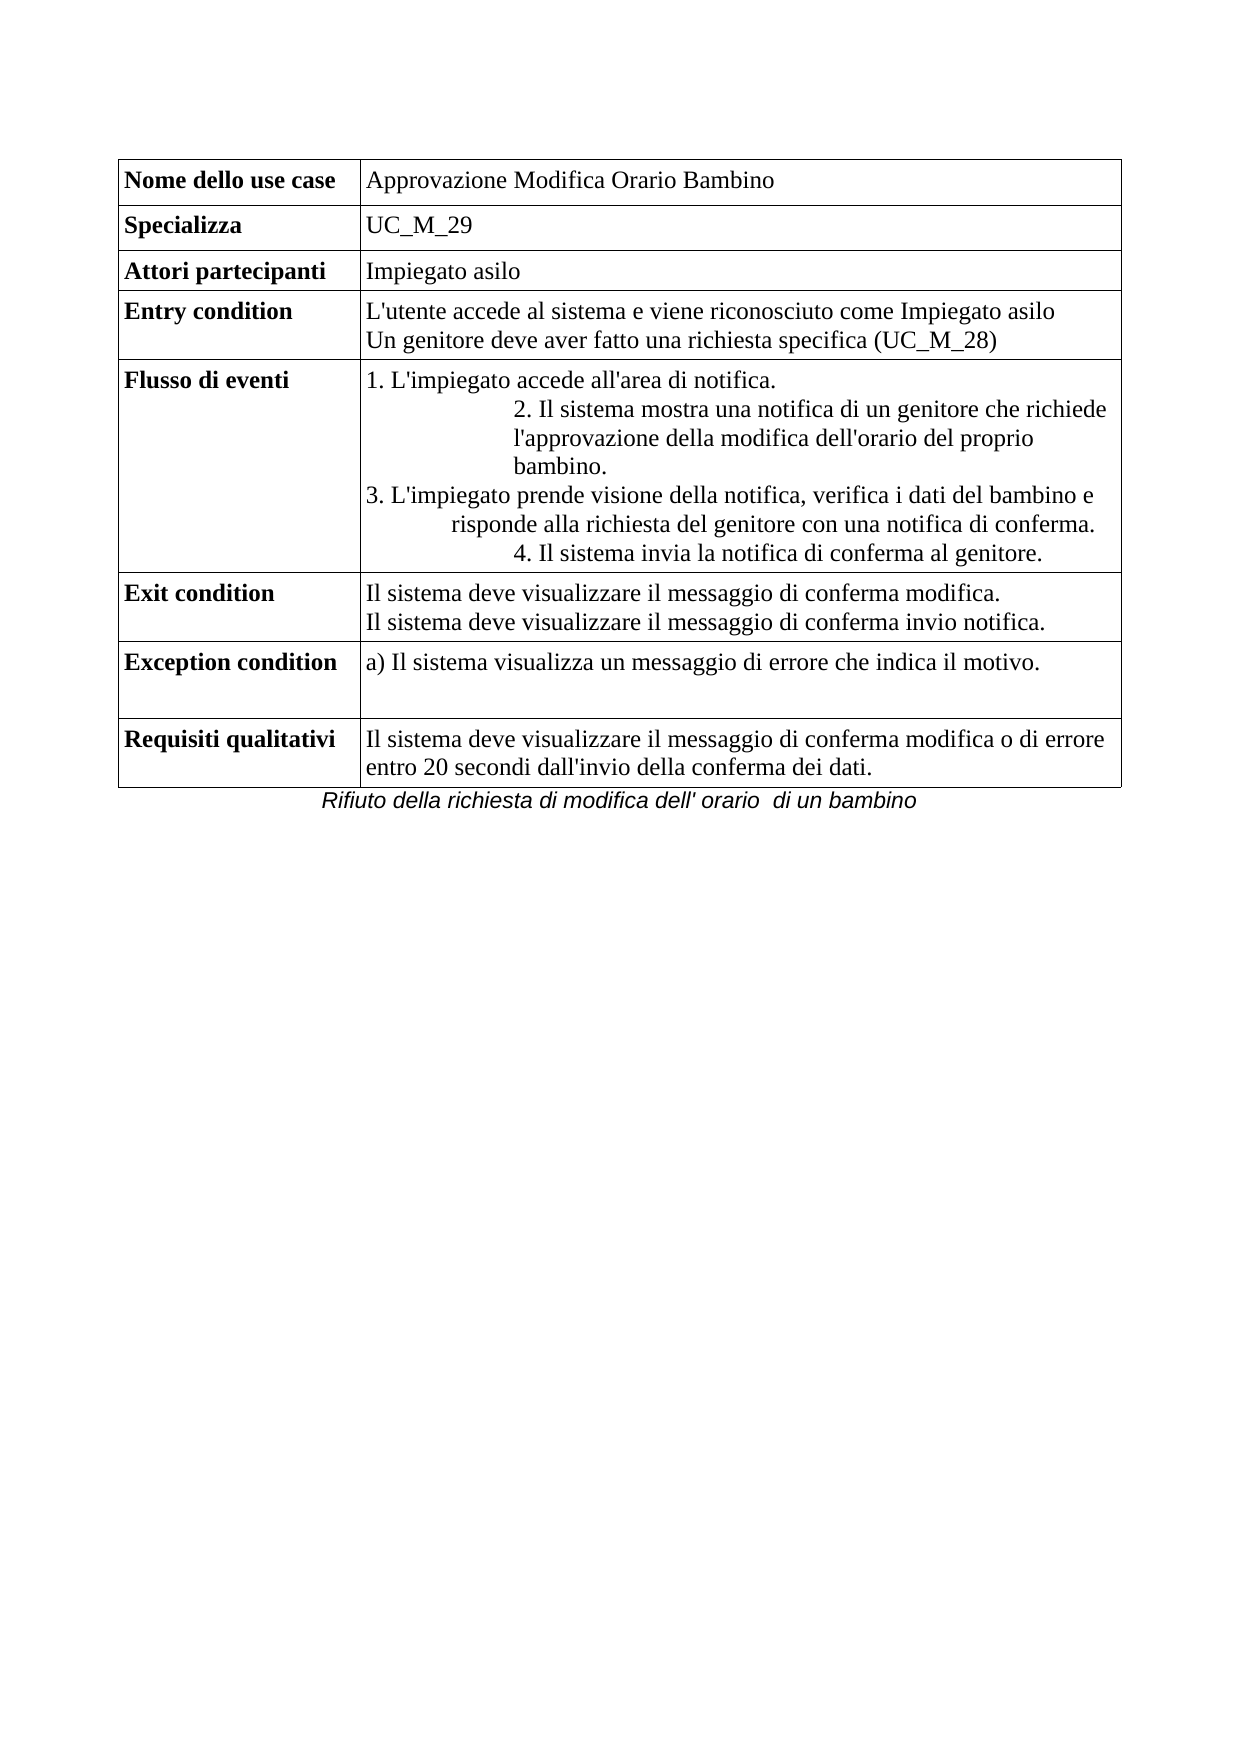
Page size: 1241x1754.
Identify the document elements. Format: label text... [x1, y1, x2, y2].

table_cell Impiegato asilo [361, 251, 1121, 290]
table_cell Requisiti qualitativi [119, 719, 360, 787]
table_cell UC_M_29 [361, 206, 1121, 250]
text Rifiuto della richiesta di modifica dell' orario di un bambino [118, 787, 1122, 813]
table_cell Il sistema deve visualizzare il messaggio di conferma modifica o di errore entro 20 secondi dall'invio della conferma dei dati. [361, 719, 1121, 787]
table_cell a) Il sistema visualizza un messaggio di errore che indica il motivo. [361, 642, 1121, 718]
table_cell Il sistema deve visualizzare il messaggio di conferma modifica. Il sistema deve visualizzare il messaggio di conferma invio notifica. [361, 573, 1121, 641]
table_cell Exception condition [119, 642, 360, 718]
table_cell Flusso di eventi [119, 360, 360, 572]
table_cell Specializza [119, 206, 360, 250]
table_cell L'impiegato accede all'area di notifica. Il sistema mostra una notifica di un genitore che richiede l'approvazione della modifica dell'orario del proprio bambino. L'impiegato prende visione della notifica, verifica i dati del bambino e risponde alla richiesta del genitore con una notifica di conferma. Il sistema invia la notifica di conferma al genitore. [361, 360, 1121, 572]
table_cell Exit condition [119, 573, 360, 641]
table_header Approvazione Modifica Orario Bambino [361, 160, 1121, 205]
table_cell Entry condition [119, 291, 360, 359]
table_cell Attori partecipanti [119, 251, 360, 290]
table_cell L'utente accede al sistema e viene riconosciuto come Impiegato asilo Un genitore deve aver fatto una richiesta specifica (UC_M_28) [361, 291, 1121, 359]
table_header Nome dello use case [119, 160, 360, 205]
